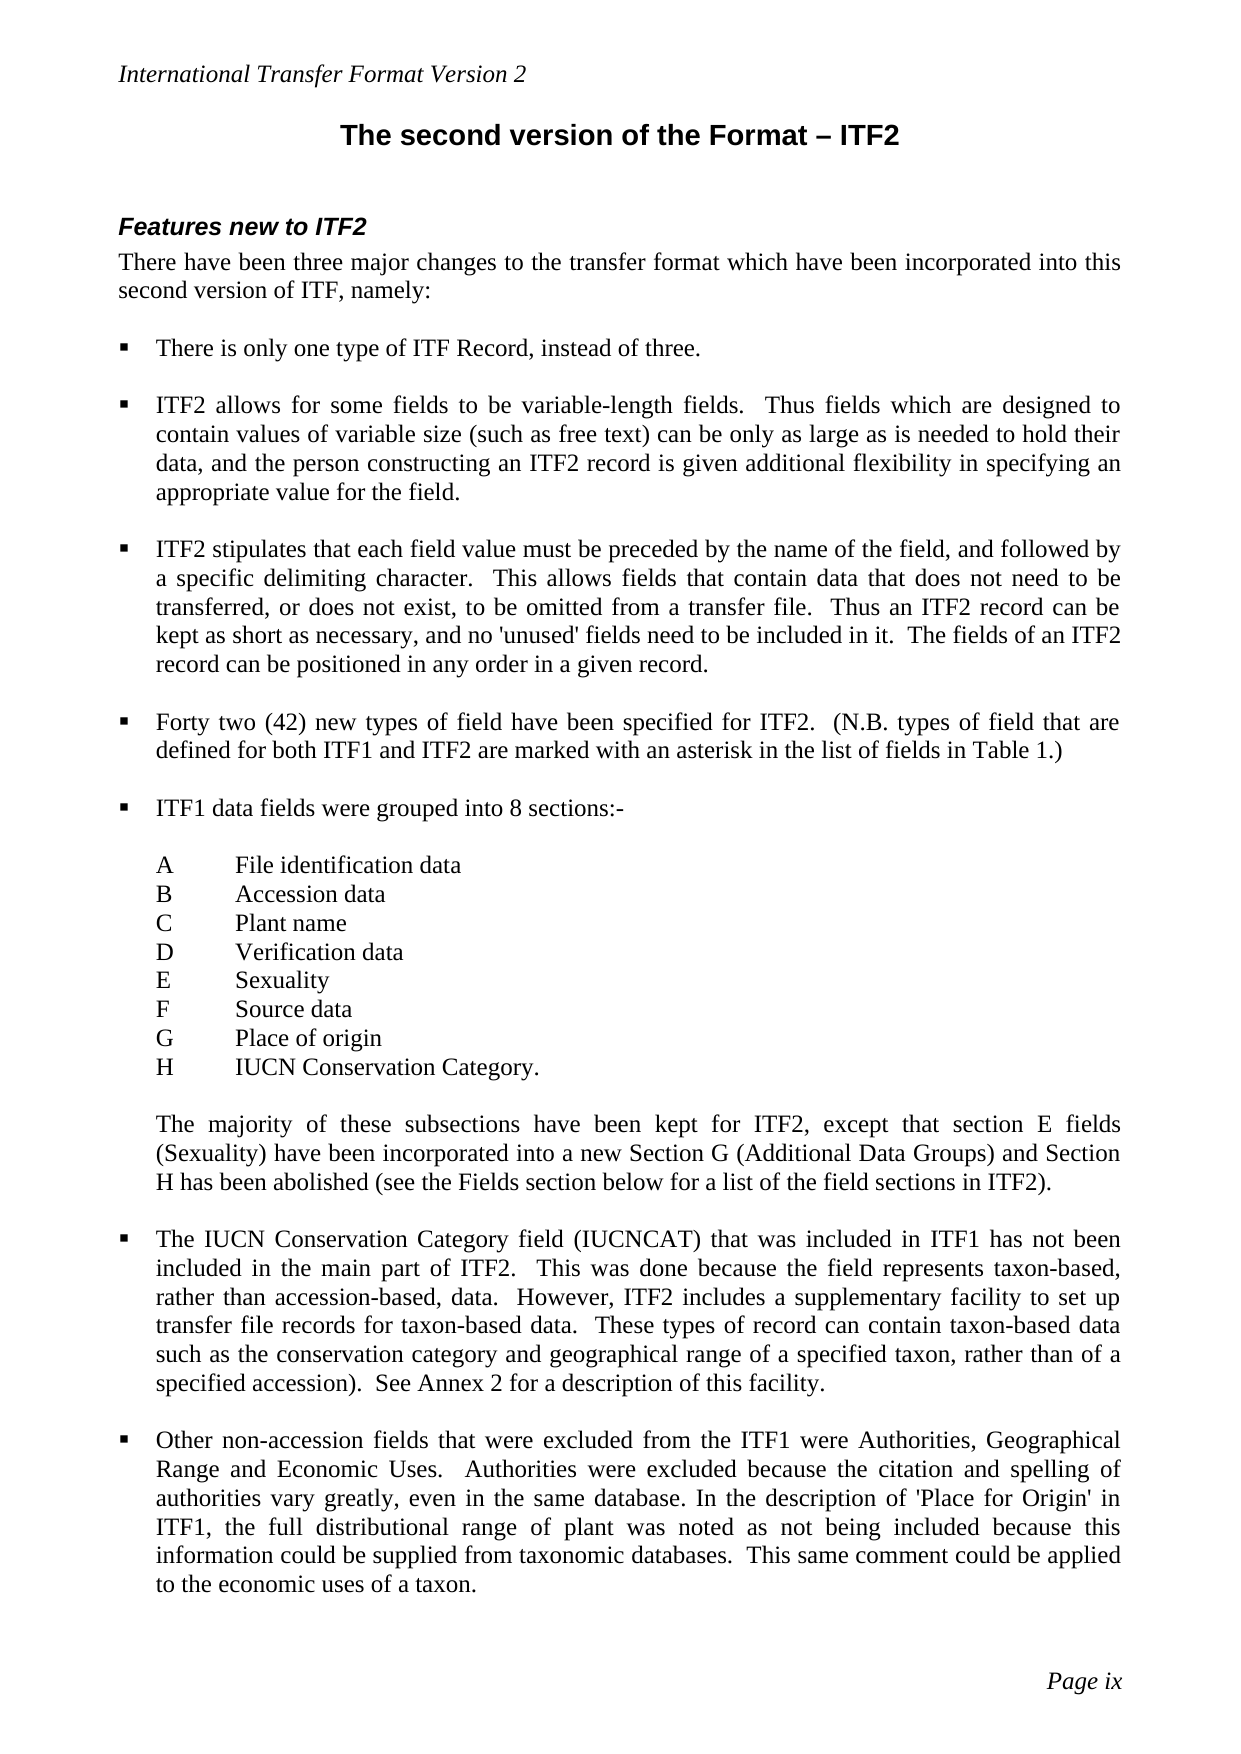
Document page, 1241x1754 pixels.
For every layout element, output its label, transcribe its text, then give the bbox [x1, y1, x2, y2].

subtitle Features new to ITF2 [118, 212, 1122, 240]
text A File identification data [156, 850, 1122, 879]
list The IUCN Conservation Category field (IUCNCAT) that was included in ITF1 has not been included in the main part of ITF2. This was done because the field represents taxon-based, rather than accession-based, data. However, ITF2 includes a supplementary facility to set up transfer file records for taxon-based data. These types of record can contain taxon-based data such as the conservation category and geographical range of a specified taxon, rather than of a specified accession). See Annex 2 for a description of this facility. [118, 1224, 1122, 1397]
list Other non-accession fields that were excluded from the ITF1 were Authorities, Geographical Range and Economic Uses. Authorities were excluded because the citation and spelling of authorities vary greatly, even in the same database. In the description of 'Place for Origin' in ITF1, the full distributional range of plant was noted as not being included because this information could be supplied from taxonomic databases. This same comment could be applied to the economic uses of a taxon. [118, 1425, 1122, 1598]
list ITF2 allows for some fields to be variable-length fields. Thus fields which are designed to contain values of variable size (such as free text) can be only as large as is needed to hold their data, and the person constructing an ITF2 record is given additional flexibility in specifying an appropriate value for the field. [118, 390, 1122, 505]
list There is only one type of ITF Record, instead of three. [118, 333, 1122, 362]
list Forty two (42) new types of field have been specified for ITF2. (N.B. types of field that are defined for both ITF1 and ITF2 are marked with an asterisk in the list of fields in Table 1.) [118, 707, 1122, 764]
text H IUCN Conservation Category. [156, 1052, 1122, 1080]
text E Sexuality [156, 965, 1122, 994]
text G Place of origin [156, 1023, 1122, 1052]
subtitle The second version of the Format – ITF2 [118, 118, 1122, 152]
text B Accession data [156, 879, 1122, 908]
text C Plant name [156, 908, 1122, 937]
list ITF2 stipulates that each field value must be preceded by the name of the field, and followed by a specific delimiting character. This allows fields that contain data that does not need to be transferred, or does not exist, to be omitted from a transfer file. Thus an ITF2 record can be kept as short as necessary, and no 'unused' fields need to be included in it. The fields of an ITF2 record can be positioned in any order in a given record. [118, 534, 1122, 678]
text D Verification data [156, 937, 1122, 965]
list ITF1 data fields were grouped into 8 sections:- [118, 793, 1122, 822]
text The majority of these subsections have been kept for ITF2, except that section E fields (Sexuality) have been incorporated into a new Section G (Additional Data Groups) and Section H has been abolished (see the Fields section below for a list of the field sections in ITF2). [156, 1109, 1122, 1195]
text F Source data [156, 994, 1122, 1023]
text There have been three major changes to the transfer format which have been incorporated into this second version of ITF, namely: [118, 247, 1122, 304]
